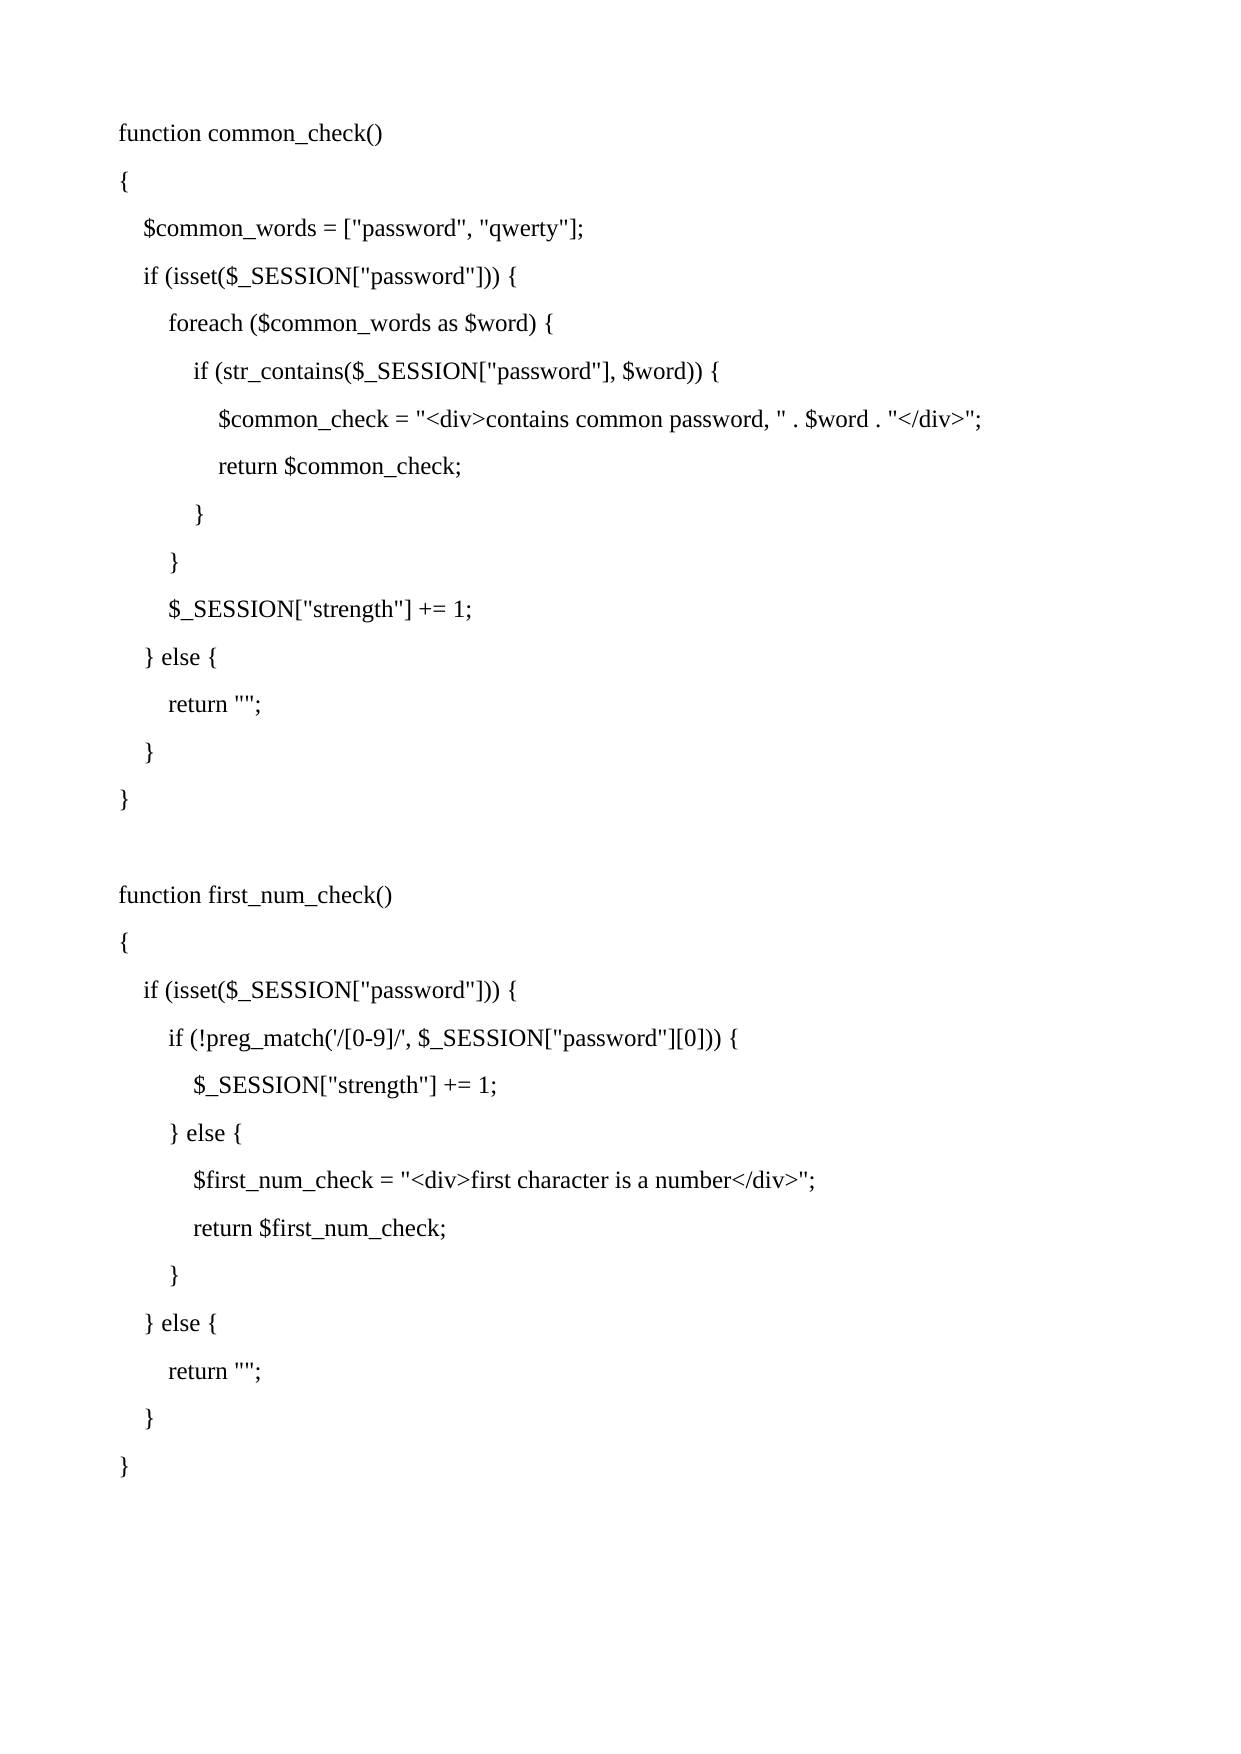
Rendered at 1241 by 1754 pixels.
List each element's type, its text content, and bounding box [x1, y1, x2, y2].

text } [118, 1403, 1122, 1432]
text } else { [118, 1308, 1122, 1337]
text } [118, 547, 1122, 575]
text { [118, 927, 1122, 956]
text $_SESSION["strength"] += 1; [118, 594, 1122, 623]
text } [118, 784, 1122, 813]
text $first_num_check = "<div>first character is a number</div>"; [118, 1165, 1122, 1194]
text { [118, 166, 1122, 194]
text } [118, 1261, 1122, 1289]
text function common_check() [118, 118, 1122, 147]
text $common_words = ["password", "qwerty"]; [118, 213, 1122, 242]
text } [118, 737, 1122, 766]
text } else { [118, 1118, 1122, 1147]
text $_SESSION["strength"] += 1; [118, 1070, 1122, 1099]
text } else { [118, 642, 1122, 671]
text } [118, 499, 1122, 528]
text if (str_contains($_SESSION["password"], $word)) { [118, 356, 1122, 385]
text $common_check = "<div>contains common password, " . $word . "</div>"; [118, 404, 1122, 432]
text return ""; [118, 1356, 1122, 1384]
text if (isset($_SESSION["password"])) { [118, 975, 1122, 1004]
text return ""; [118, 689, 1122, 718]
text return $common_check; [118, 451, 1122, 480]
text return $first_num_check; [118, 1213, 1122, 1242]
text if (!preg_match('/[0-9]/', $_SESSION["password"][0])) { [118, 1023, 1122, 1051]
text } [118, 1451, 1122, 1480]
text if (isset($_SESSION["password"])) { [118, 261, 1122, 290]
text foreach ($common_words as $word) { [118, 308, 1122, 337]
text function first_num_check() [118, 880, 1122, 908]
